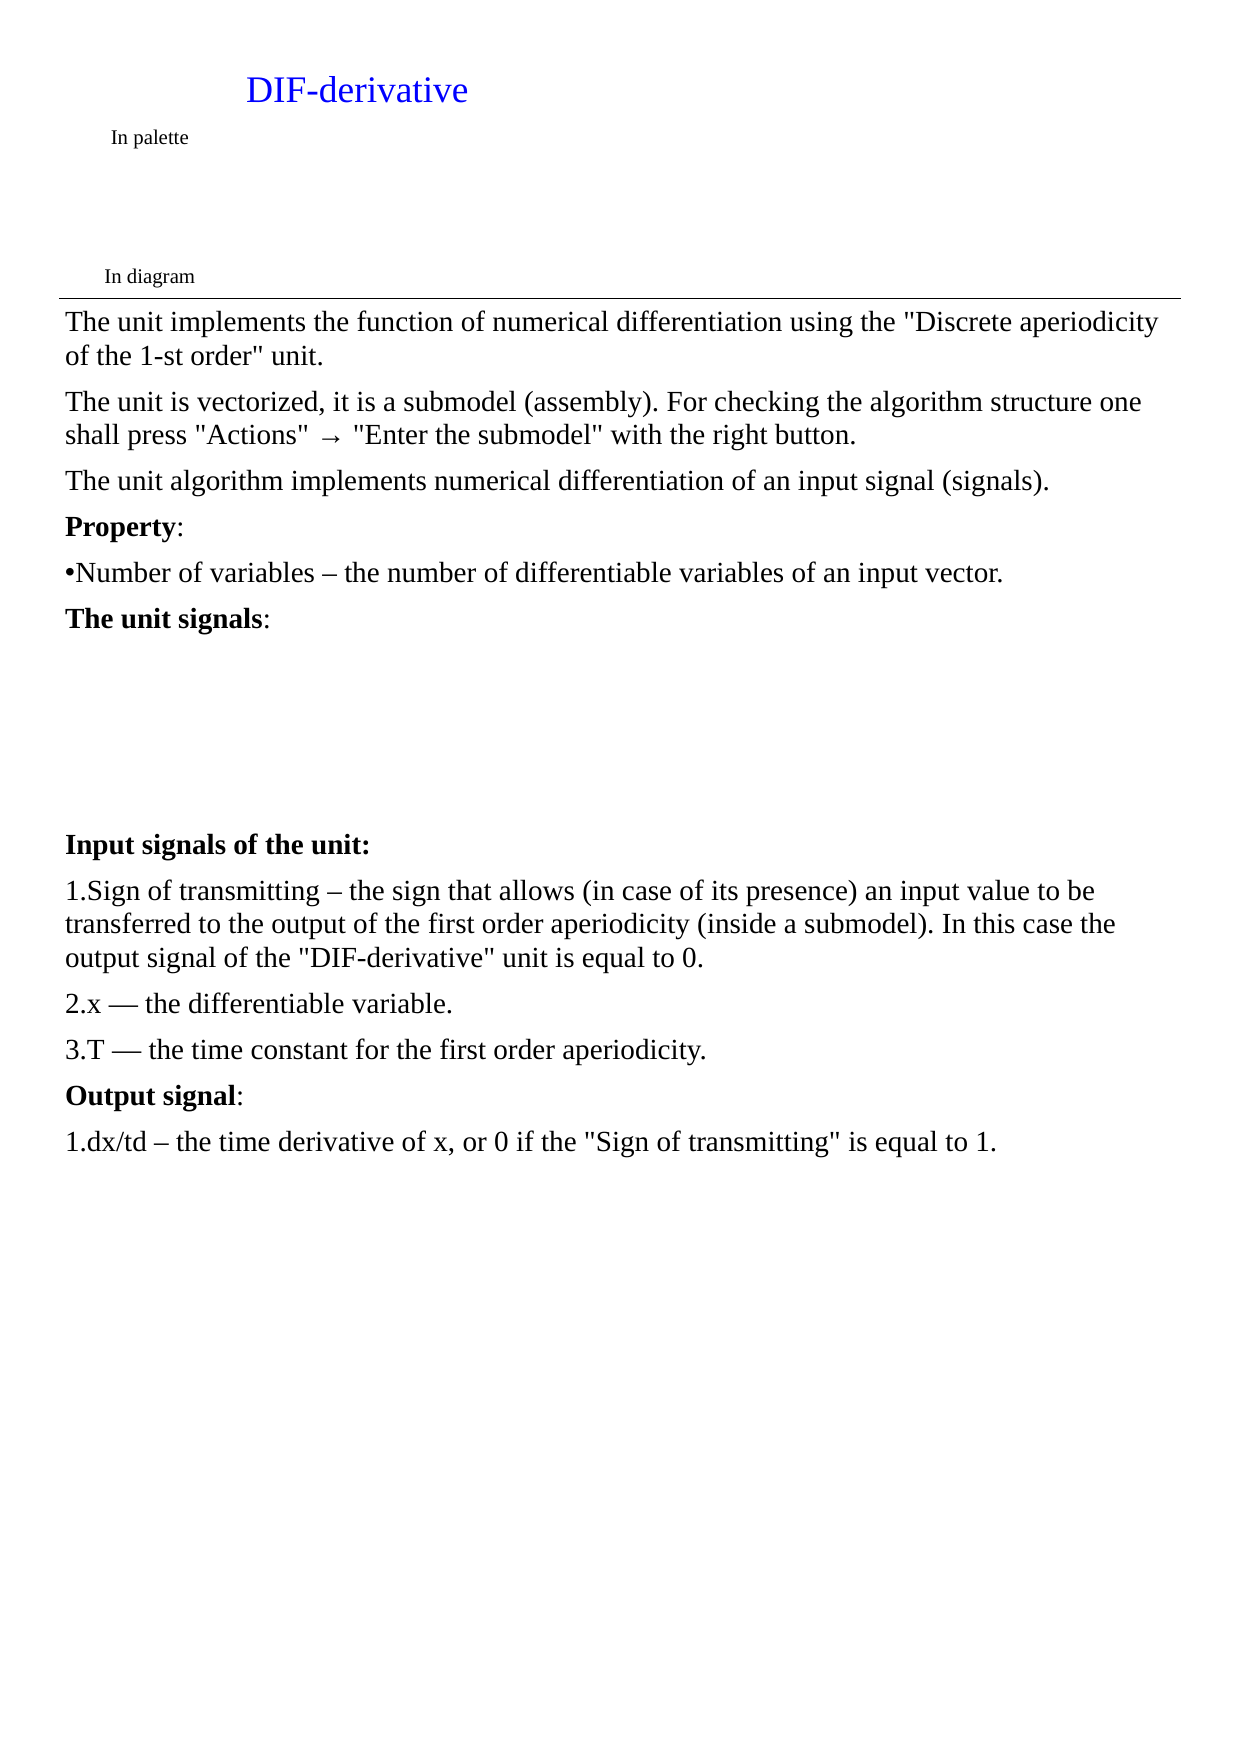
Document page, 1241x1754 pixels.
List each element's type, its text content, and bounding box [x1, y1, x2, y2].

table_cell [240, 119, 1181, 159]
table_header [59, 59, 240, 119]
table_cell [240, 258, 1181, 298]
table_cell [240, 159, 1181, 258]
table_cell [59, 159, 240, 258]
table_cell In diagram [59, 258, 240, 298]
table_cell In palette [59, 119, 240, 159]
table_cell The unit implements the function of numerical differentiation using the "Discrete aperiodicity of the 1-st order" unit. The unit is vectorized, it is a submodel (assembly). For checking the algorithm structure one shall press "Actions" → "Enter the submodel" with the right button. The unit algorithm implements numerical differentiation of an input signal (signals). Property: Number of variables – the number of differentiable variables of an input vector. The unit signals: Input signals of the unit: Sign of transmitting – the sign that allows (in case of its presence) an input value to be transferred to the output of the first order aperiodicity (inside a submodel). In this case the output signal of the "DIF-derivative" unit is equal to 0. х — the differentiable variable. Т — the time constant for the first order aperiodicity. Output signal: dx/td – the time derivative of x, or 0 if the "Sign of transmitting" is equal to 1. [59, 299, 1181, 1176]
table_header DIF-derivative [240, 59, 1181, 119]
